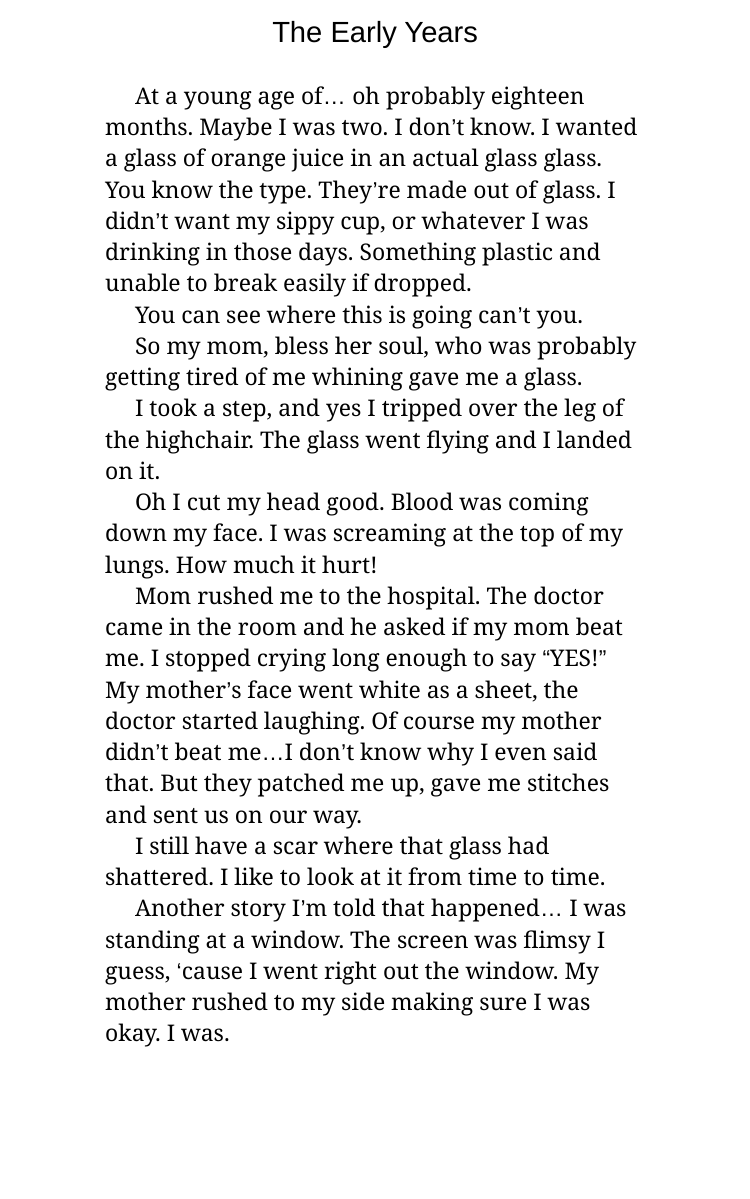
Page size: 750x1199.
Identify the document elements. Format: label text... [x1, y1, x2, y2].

text Mom rushed me to the hospital. The doctor came in the room and he asked if my mom beat me. I stopped crying long enough to say “YES!” My mother’s face went white as a sheet, the doctor started laughing. Of course my mother didn’t beat me…I don’t know why I even said that. But they patched me up, gave me stitches and sent us on our way. [105, 580, 645, 830]
text I still have a scar where that glass had shattered. I like to look at it from time to time. [105, 830, 645, 892]
text Oh I cut my head good. Blood was coming down my face. I was screaming at the top of my lungs. How much it hurt! [105, 486, 645, 580]
text So my mom, bless her soul, who was probably getting tired of me whining gave me a glass. [105, 330, 645, 392]
text Another story I’m told that happened… I was standing at a window. The screen was flimsy I guess, ‘cause I went right out the window. My mother rushed to my side making sure I was okay. I was. [105, 892, 645, 1048]
text At a young age of… oh probably eighteen months. Maybe I was two. I don’t know. I wanted a glass of orange juice in an actual glass glass. You know the type. They’re made out of glass. I didn’t want my sippy cup, or whatever I was drinking in those days. Something plastic and unable to break easily if dropped. [105, 80, 645, 298]
text The Early Years [105, 15, 645, 48]
text I took a step, and yes I tripped over the leg of the highchair. The glass went flying and I landed on it. [105, 392, 645, 486]
text You can see where this is going can’t you. [105, 298, 645, 330]
